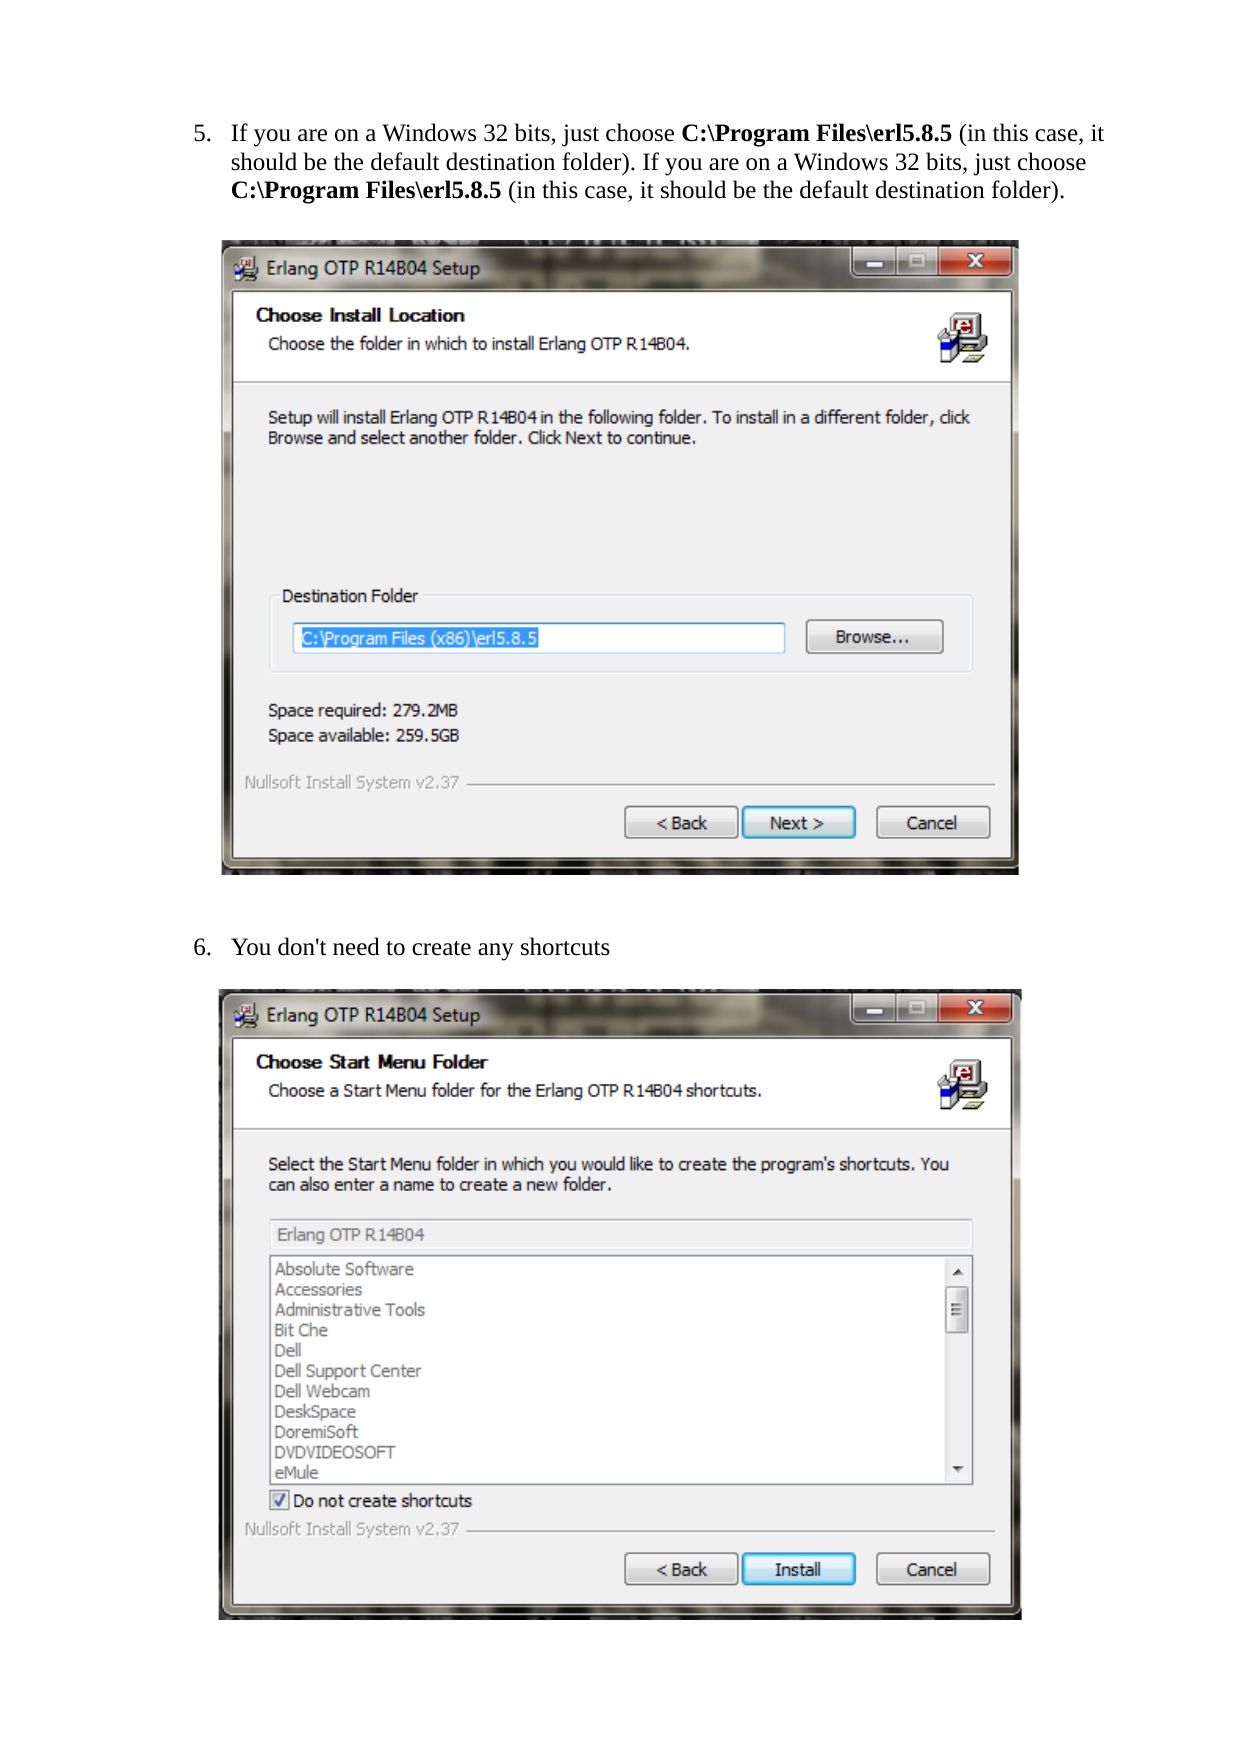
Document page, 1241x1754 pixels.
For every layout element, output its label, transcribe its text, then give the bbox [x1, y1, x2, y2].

picture [221, 240, 1019, 875]
picture [218, 989, 1022, 1620]
list If you are on a Windows 32 bits, just choose C:\Program Files\erl5.8.5 (in this case, it should be the default destination folder). If you are on a Windows 32 bits, just choose C:\Program Files\erl5.8.5 (in this case, it should be the default destination folder). [193, 118, 1122, 204]
list You don't need to create any shortcuts [193, 932, 1122, 961]
